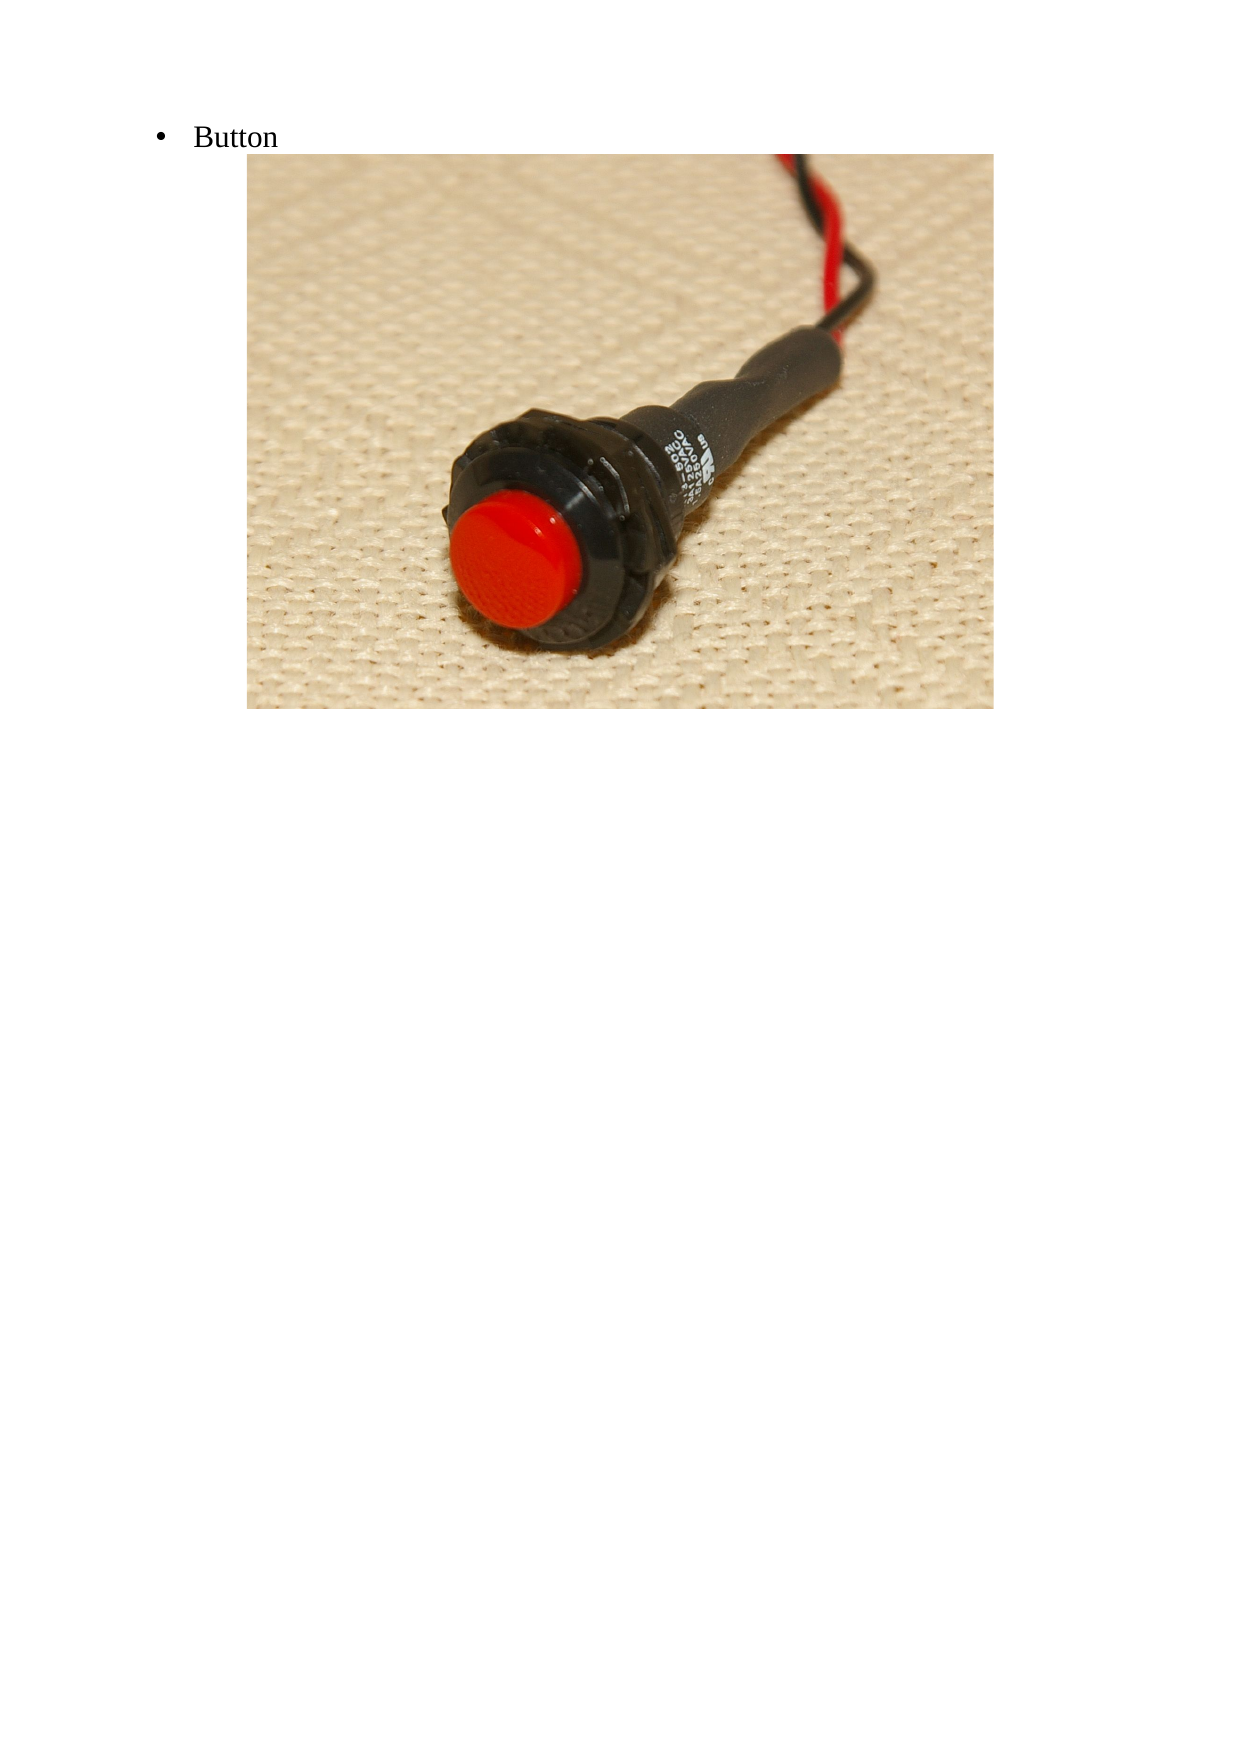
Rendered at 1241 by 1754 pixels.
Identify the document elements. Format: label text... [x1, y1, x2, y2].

picture [246, 154, 994, 709]
list Button [156, 118, 1122, 154]
